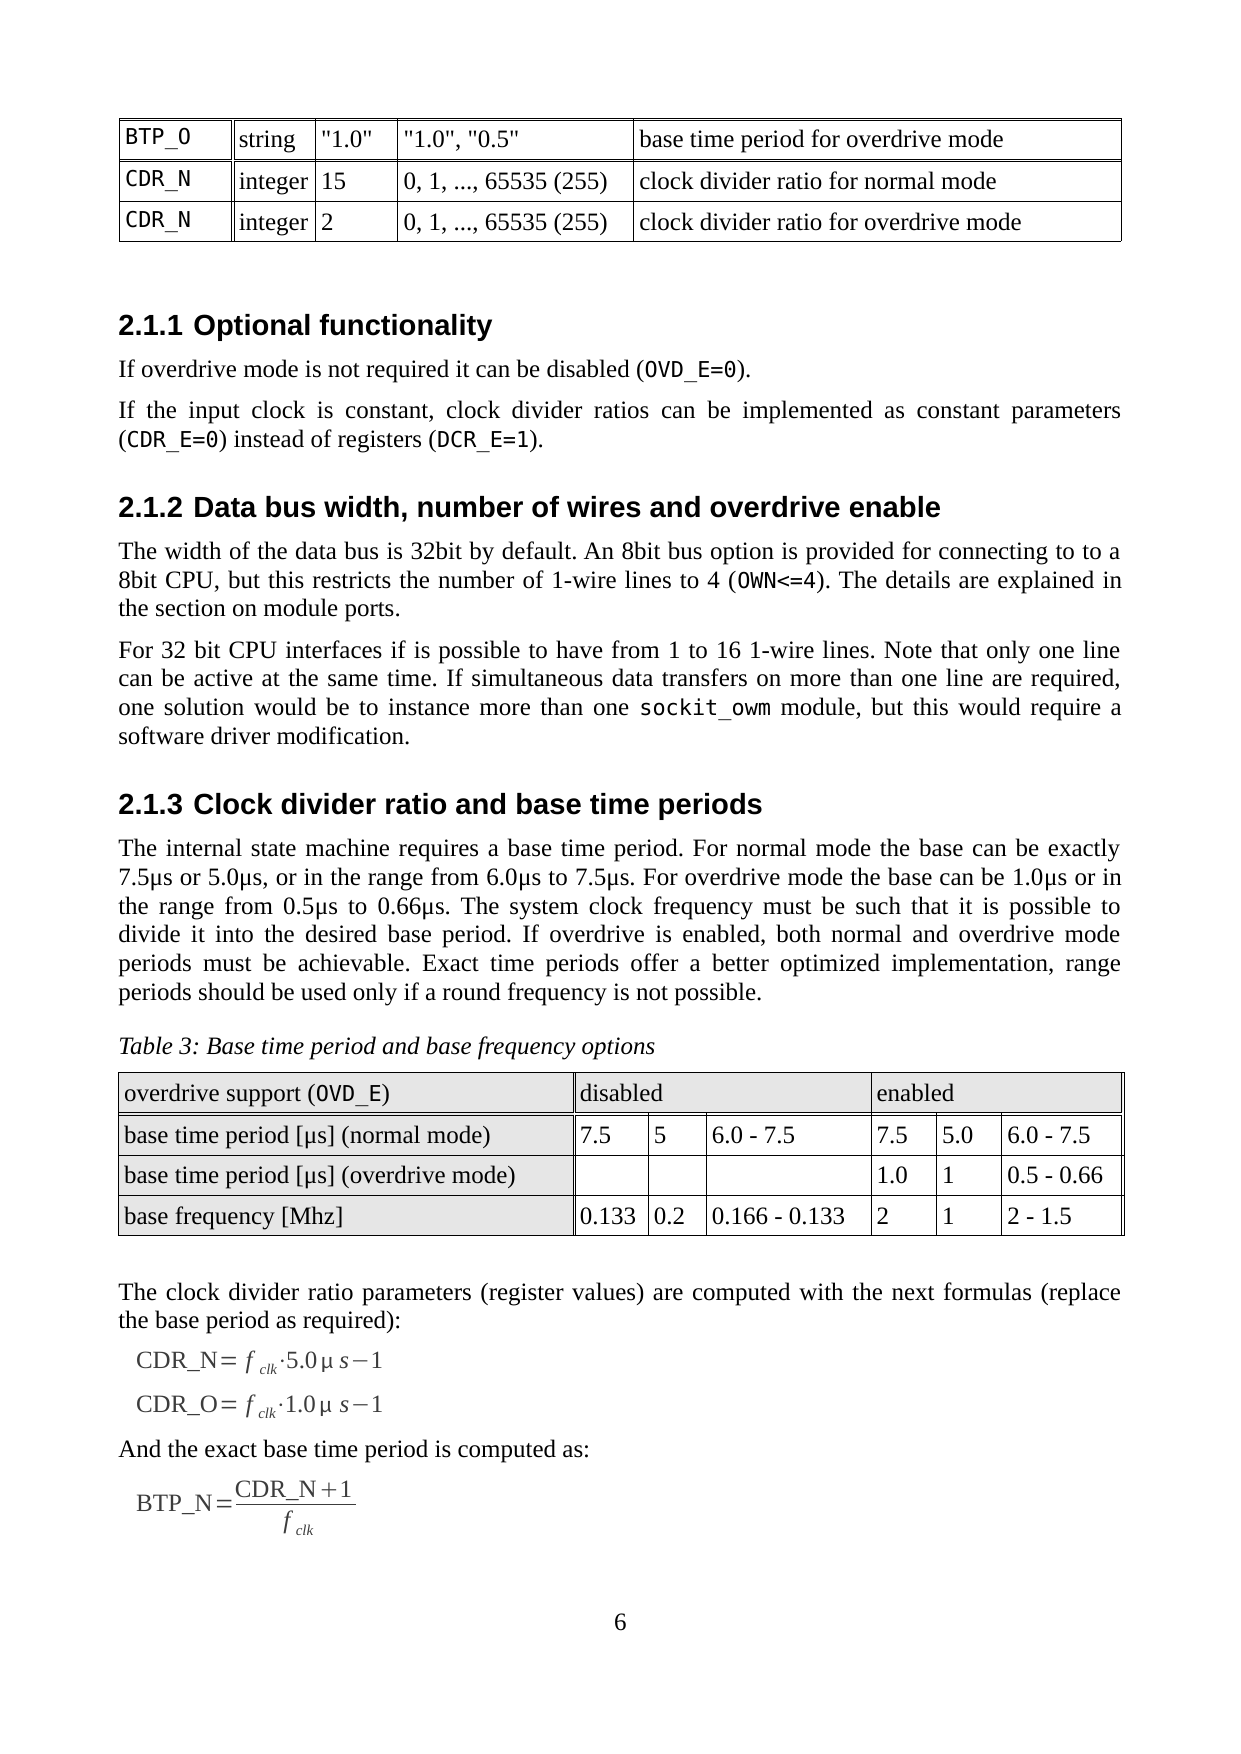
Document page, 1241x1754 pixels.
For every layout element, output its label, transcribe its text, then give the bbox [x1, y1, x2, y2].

text The internal state machine requires a base time period. For normal mode the base can be exactly 7.5μs or 5.0μs, or in the range from 6.0μs to 7.5μs. For overdrive mode the base can be 1.0μs or in the range from 0.5μs to 0.66μs. The system clock frequency must be such that it is possible to divide it into the desired base period. If overdrive is enabled, both normal and overdrive mode periods must be achievable. Exact time periods offer a better optimized implementation, range periods should be used only if a round frequency is not possible. [118, 833, 1122, 1006]
table_header enabled [872, 1073, 1121, 1112]
table_cell clock divider ratio for normal mode [634, 162, 1121, 201]
table_cell 1 [937, 1196, 1001, 1235]
table_cell 5.0 [937, 1116, 1001, 1155]
table_cell base time period [μs] (normal mode) [119, 1116, 573, 1155]
text The clock divider ratio parameters (register values) are computed with the next formulas (replace the base period as required): [118, 1277, 1122, 1334]
table_cell 0.2 [649, 1196, 706, 1235]
text For 32 bit CPU interfaces if is possible to have from 1 to 16 1-wire lines. Note that only one line can be active at the same time. If simultaneous data transfers on more than one line are required, one solution would be to instance more than one sockit_owm module, but this would require a software driver modification. [118, 635, 1122, 750]
text If overdrive mode is not required it can be disabled (OVD_E=0). [118, 354, 1122, 382]
table_cell 0, 1, ..., 65535 (255) [398, 162, 633, 201]
table_cell 2 [316, 202, 397, 241]
text If the input clock is constant, clock divider ratios can be implemented as constant parameters (CDR_E=0) instead of registers (DCR_E=1). [118, 395, 1122, 452]
table_cell 0.133 [576, 1196, 648, 1235]
table_cell 1 [937, 1156, 1001, 1195]
text The width of the data bus is 32bit by default. An 8bit bus option is provided for connecting to to a 8bit CPU, but this restricts the number of 1-wire lines to 4 (OWN<=4). The details are explained in the section on module ports. [118, 536, 1122, 622]
table_cell 0.5 - 0.66 [1002, 1156, 1121, 1195]
table_cell 7.5 [872, 1116, 936, 1155]
table_cell base time period for overdrive mode [634, 121, 1121, 158]
table_cell CDR_N [120, 202, 231, 241]
table_cell string [235, 121, 315, 158]
table_cell [576, 1156, 648, 1195]
table_cell "1.0" [316, 121, 397, 158]
table_cell base time period [μs] (overdrive mode) [119, 1156, 573, 1195]
table_header overdrive support (OVD_E) [119, 1073, 573, 1112]
table_cell 15 [316, 162, 397, 201]
subtitle Optional functionality [118, 308, 1122, 341]
table_cell 2 - 1.5 [1002, 1196, 1121, 1235]
table_cell integer [235, 162, 315, 201]
table_cell base frequency [Mhz] [119, 1196, 573, 1235]
table_cell 6.0 - 7.5 [1002, 1116, 1121, 1155]
table_cell 1.0 [872, 1156, 936, 1195]
table_header disabled [576, 1073, 871, 1112]
table_cell 2 [872, 1196, 936, 1235]
text Table 3: Base time period and base frequency options [118, 1031, 1122, 1059]
table_cell [649, 1156, 706, 1195]
table_cell 5 [649, 1116, 706, 1155]
table_cell 0, 1, ..., 65535 (255) [398, 202, 633, 241]
table_cell CDR_N [120, 162, 231, 201]
table_cell integer [235, 202, 315, 241]
table_cell BTP_O [120, 121, 231, 158]
subtitle Clock divider ratio and base time periods [118, 787, 1122, 821]
table_cell [707, 1156, 871, 1195]
table_cell 0.166 - 0.133 [707, 1196, 871, 1235]
subtitle Data bus width, number of wires and overdrive enable [118, 490, 1122, 523]
table_cell "1.0", "0.5" [398, 121, 633, 158]
table_cell 7.5 [576, 1116, 648, 1155]
table_cell 6.0 - 7.5 [707, 1116, 871, 1155]
table_cell clock divider ratio for overdrive mode [634, 202, 1121, 241]
text And the exact base time period is computed as: [118, 1434, 1122, 1463]
